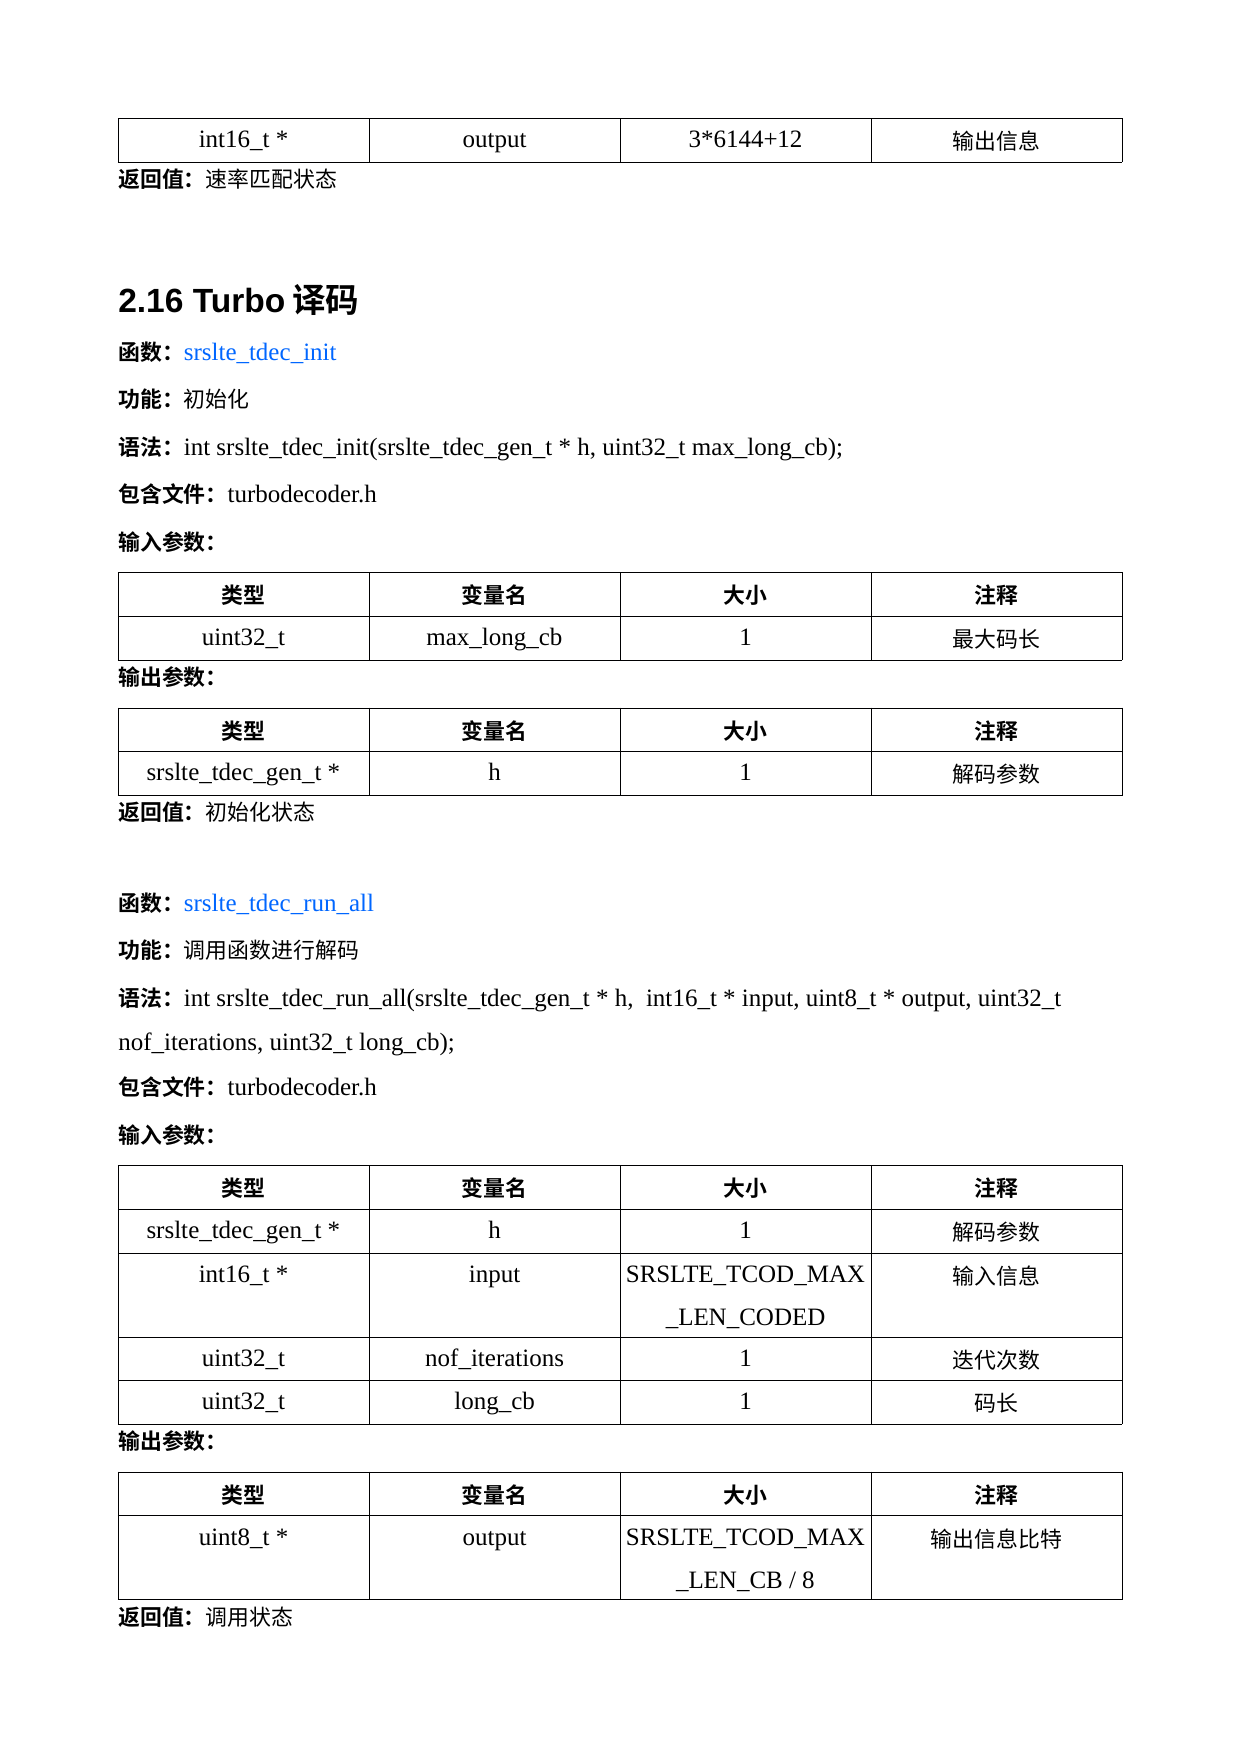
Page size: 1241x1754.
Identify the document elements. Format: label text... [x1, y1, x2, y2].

table_cell output [370, 1516, 620, 1599]
table_header 变量名 [370, 709, 620, 751]
text 输出参数： [118, 1425, 1122, 1456]
table_cell 解码参数 [872, 752, 1122, 795]
table_cell 输出信息 [872, 119, 1122, 162]
table_cell max_long_cb [370, 617, 620, 659]
table_cell int16_t * [119, 119, 369, 162]
table_cell 输出信息比特 [872, 1516, 1122, 1599]
table_cell 1 [621, 752, 871, 795]
table_header 类型 [119, 573, 369, 616]
text 功能：调用函数进行解码 [118, 933, 1122, 965]
table_cell h [370, 752, 620, 795]
table_cell SRSLTE_TCOD_MAX_LEN_CB / 8 [621, 1516, 871, 1599]
subtitle 2.16 Turbo译码 [118, 274, 1122, 322]
text 包含文件：turbodecoder.h [118, 1070, 1122, 1102]
table_header 注释 [872, 1166, 1122, 1209]
table_header 变量名 [370, 573, 620, 616]
table_header 变量名 [370, 1166, 620, 1209]
table_cell 1 [621, 617, 871, 659]
table_cell SRSLTE_TCOD_MAX_LEN_CODED [621, 1254, 871, 1336]
table_cell 1 [621, 1381, 871, 1424]
table_header 注释 [872, 1473, 1122, 1515]
text 包含文件：turbodecoder.h [118, 477, 1122, 509]
text 功能：初始化 [118, 382, 1122, 414]
table_cell nof_iterations [370, 1338, 620, 1380]
table_header 类型 [119, 709, 369, 751]
text 输入参数： [118, 525, 1122, 556]
table_cell uint8_t * [119, 1516, 369, 1599]
table_cell input [370, 1254, 620, 1336]
table_header 大小 [621, 573, 871, 616]
text 函数：srslte_tdec_init [118, 335, 1122, 366]
table_cell 输入信息 [872, 1254, 1122, 1336]
table_cell 1 [621, 1210, 871, 1252]
table_header 大小 [621, 1166, 871, 1209]
text 返回值：速率匹配状态 [118, 163, 1122, 194]
text 输出参数： [118, 661, 1122, 692]
table_cell srslte_tdec_gen_t * [119, 752, 369, 795]
text 输入参数： [118, 1118, 1122, 1149]
text 返回值：调用状态 [118, 1600, 1122, 1631]
text 语法：int srslte_tdec_init(srslte_tdec_gen_t * h, uint32_t max_long_cb); [118, 430, 1122, 461]
table_cell 迭代次数 [872, 1338, 1122, 1380]
table_header 大小 [621, 1473, 871, 1515]
text 函数：srslte_tdec_run_all [118, 886, 1122, 918]
table_cell 解码参数 [872, 1210, 1122, 1252]
table_cell 最大码长 [872, 617, 1122, 659]
table_cell 3*6144+12 [621, 119, 871, 162]
table_header 变量名 [370, 1473, 620, 1515]
table_cell int16_t * [119, 1254, 369, 1336]
table_header 注释 [872, 709, 1122, 751]
table_header 注释 [872, 573, 1122, 616]
table_cell uint32_t [119, 617, 369, 659]
text 返回值：初始化状态 [118, 796, 1122, 827]
table_cell long_cb [370, 1381, 620, 1424]
table_cell h [370, 1210, 620, 1252]
table_cell srslte_tdec_gen_t * [119, 1210, 369, 1252]
table_cell uint32_t [119, 1381, 369, 1424]
table_cell 1 [621, 1338, 871, 1380]
table_header 大小 [621, 709, 871, 751]
table_cell 码长 [872, 1381, 1122, 1424]
text 语法：int srslte_tdec_run_all(srslte_tdec_gen_t * h, int16_t * input, uint8_t * output, uint32_t nof_iterations, uint32_t long_cb); [118, 981, 1122, 1056]
table_cell output [370, 119, 620, 162]
table_header 类型 [119, 1473, 369, 1515]
table_header 类型 [119, 1166, 369, 1209]
table_cell uint32_t [119, 1338, 369, 1380]
